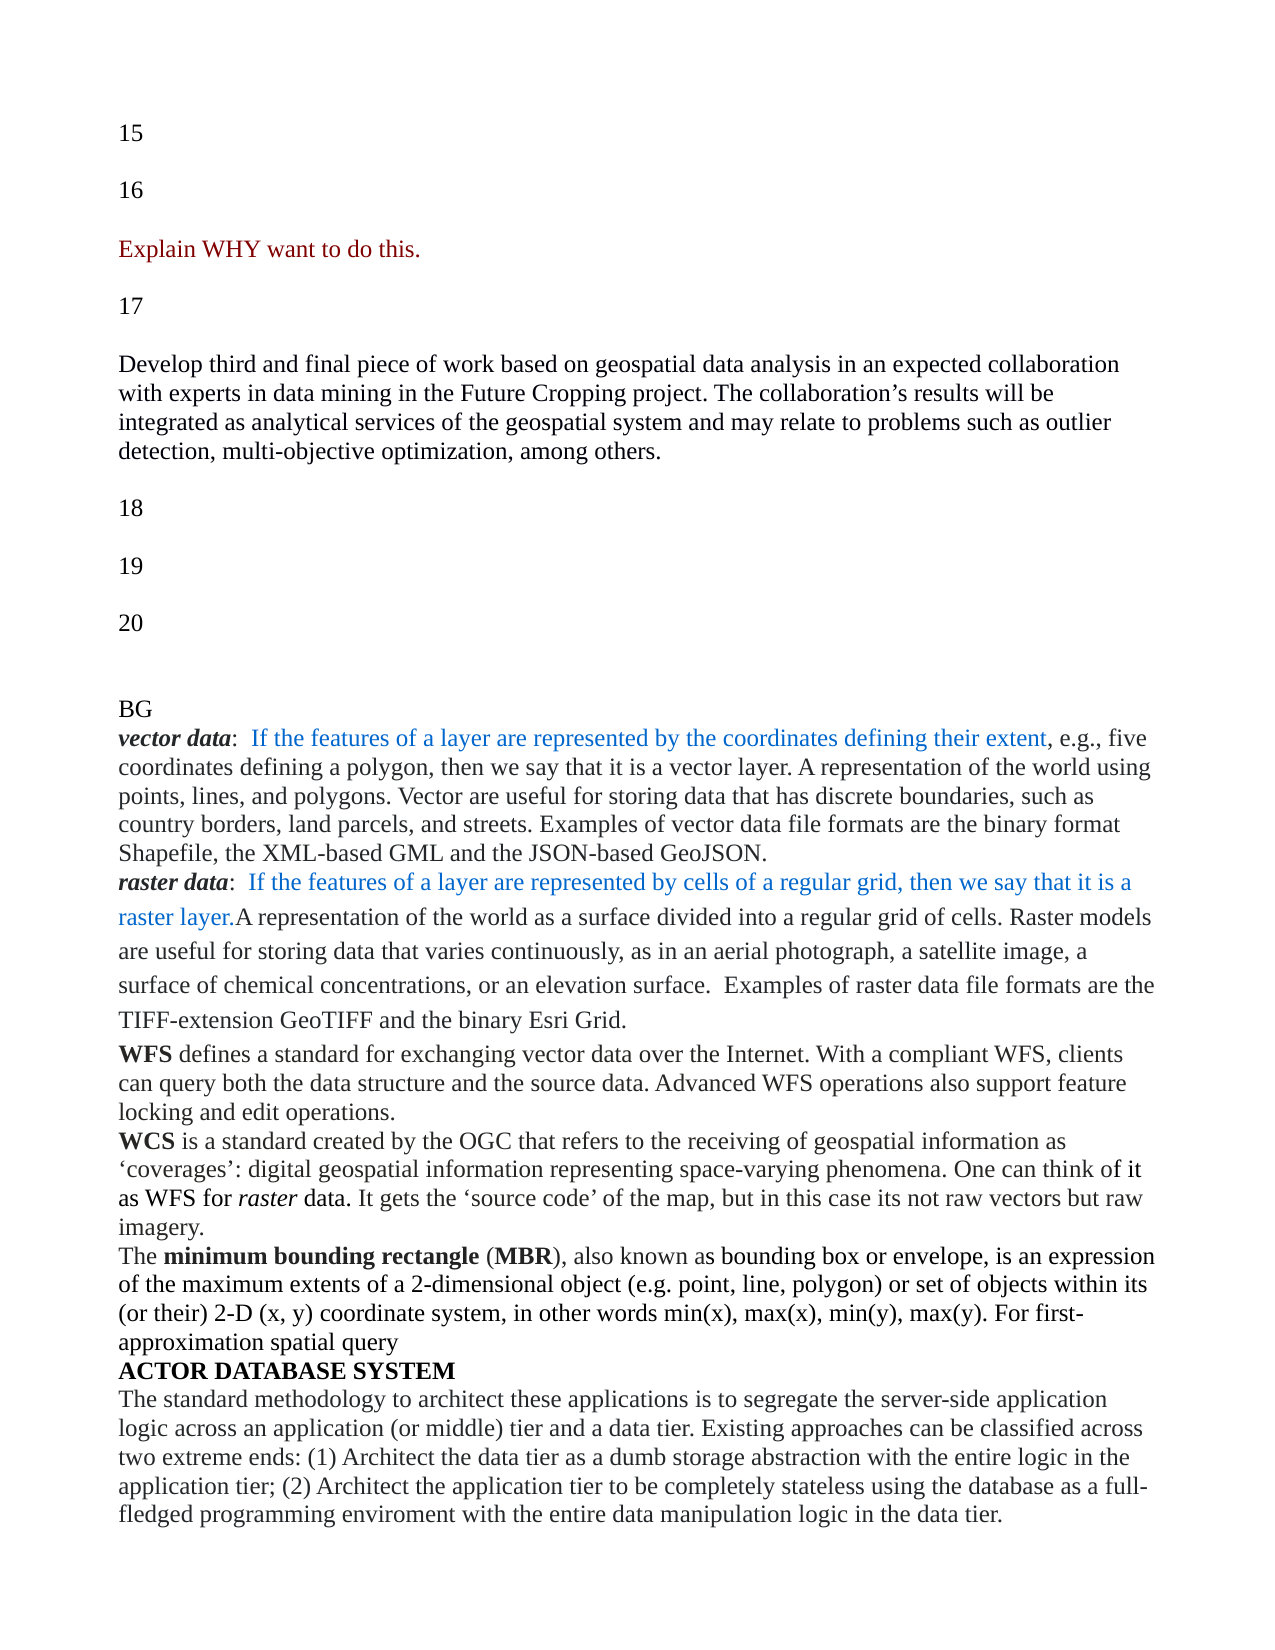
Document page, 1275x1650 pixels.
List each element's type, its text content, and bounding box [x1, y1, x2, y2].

text 20 [118, 608, 1157, 637]
text WFS defines a standard for exchanging vector data over the Internet. With a compliant WFS, clients can query both the data structure and the source data. Advanced WFS operations also support feature locking and edit operations. [118, 1039, 1157, 1126]
text Explain WHY want to do this. [118, 234, 1157, 263]
text BG [118, 694, 1157, 723]
text raster data: If the features of a layer are represented by cells of a regular grid, then we say that it is a raster layer.A representation of the world as a surface divided into a regular grid of cells. Raster models are useful for storing data that varies continuously, as in an aerial photograph, a satellite image, a surface of chemical concentrations, or an elevation surface. Examples of raster data file formats are the TIFF-extension GeoTIFF and the binary Esri Grid. [118, 867, 1157, 1034]
text 19 [118, 551, 1157, 579]
text 15 [118, 118, 1157, 147]
text vector data: If the features of a layer are represented by the coordinates defining their extent, e.g., five coordinates defining a polygon, then we say that it is a vector layer. A representation of the world using points, lines, and polygons. Vector are useful for storing data that has discrete boundaries, such as country borders, land parcels, and streets. Examples of vector data file formats are the binary format Shapefile, the XML-based GML and the JSON-based GeoJSON. [118, 723, 1157, 867]
text 17 [118, 291, 1157, 320]
text 18 [118, 493, 1157, 522]
text 16 [118, 176, 1157, 204]
text ACTOR DATABASE SYSTEM [118, 1356, 1157, 1384]
list Develop third and final piece of work based on geospatial data analysis in an expected collaboration with experts in data mining in the Future Cropping project. The collaboration’s results will be integrated as analytical services of the geospatial system and may relate to problems such as outlier detection, multi-objective optimization, among others. [118, 349, 1157, 464]
text The standard methodology to architect these applications is to segregate the server-side application logic across an application (or middle) tier and a data tier. Existing approaches can be classified across two extreme ends: (1) Architect the data tier as a dumb storage abstraction with the entire logic in the application tier; (2) Architect the application tier to be completely stateless using the database as a full-fledged programming enviroment with the entire data manipulation logic in the data tier. [118, 1384, 1157, 1528]
text WCS is a standard created by the OGC that refers to the receiving of geospatial information as ‘coverages’: digital geospatial information representing space-varying phenomena. One can think of it as WFS for raster data. It gets the ‘source code’ of the map, but in this case its not raw vectors but raw imagery. [118, 1126, 1157, 1241]
text The minimum bounding rectangle (MBR), also known as bounding box or envelope, is an expression of the maximum extents of a 2-dimensional object (e.g. point, line, polygon) or set of objects within its (or their) 2-D (x, y) coordinate system, in other words min(x), max(x), min(y), max(y). For first-approximation spatial query [118, 1241, 1157, 1356]
